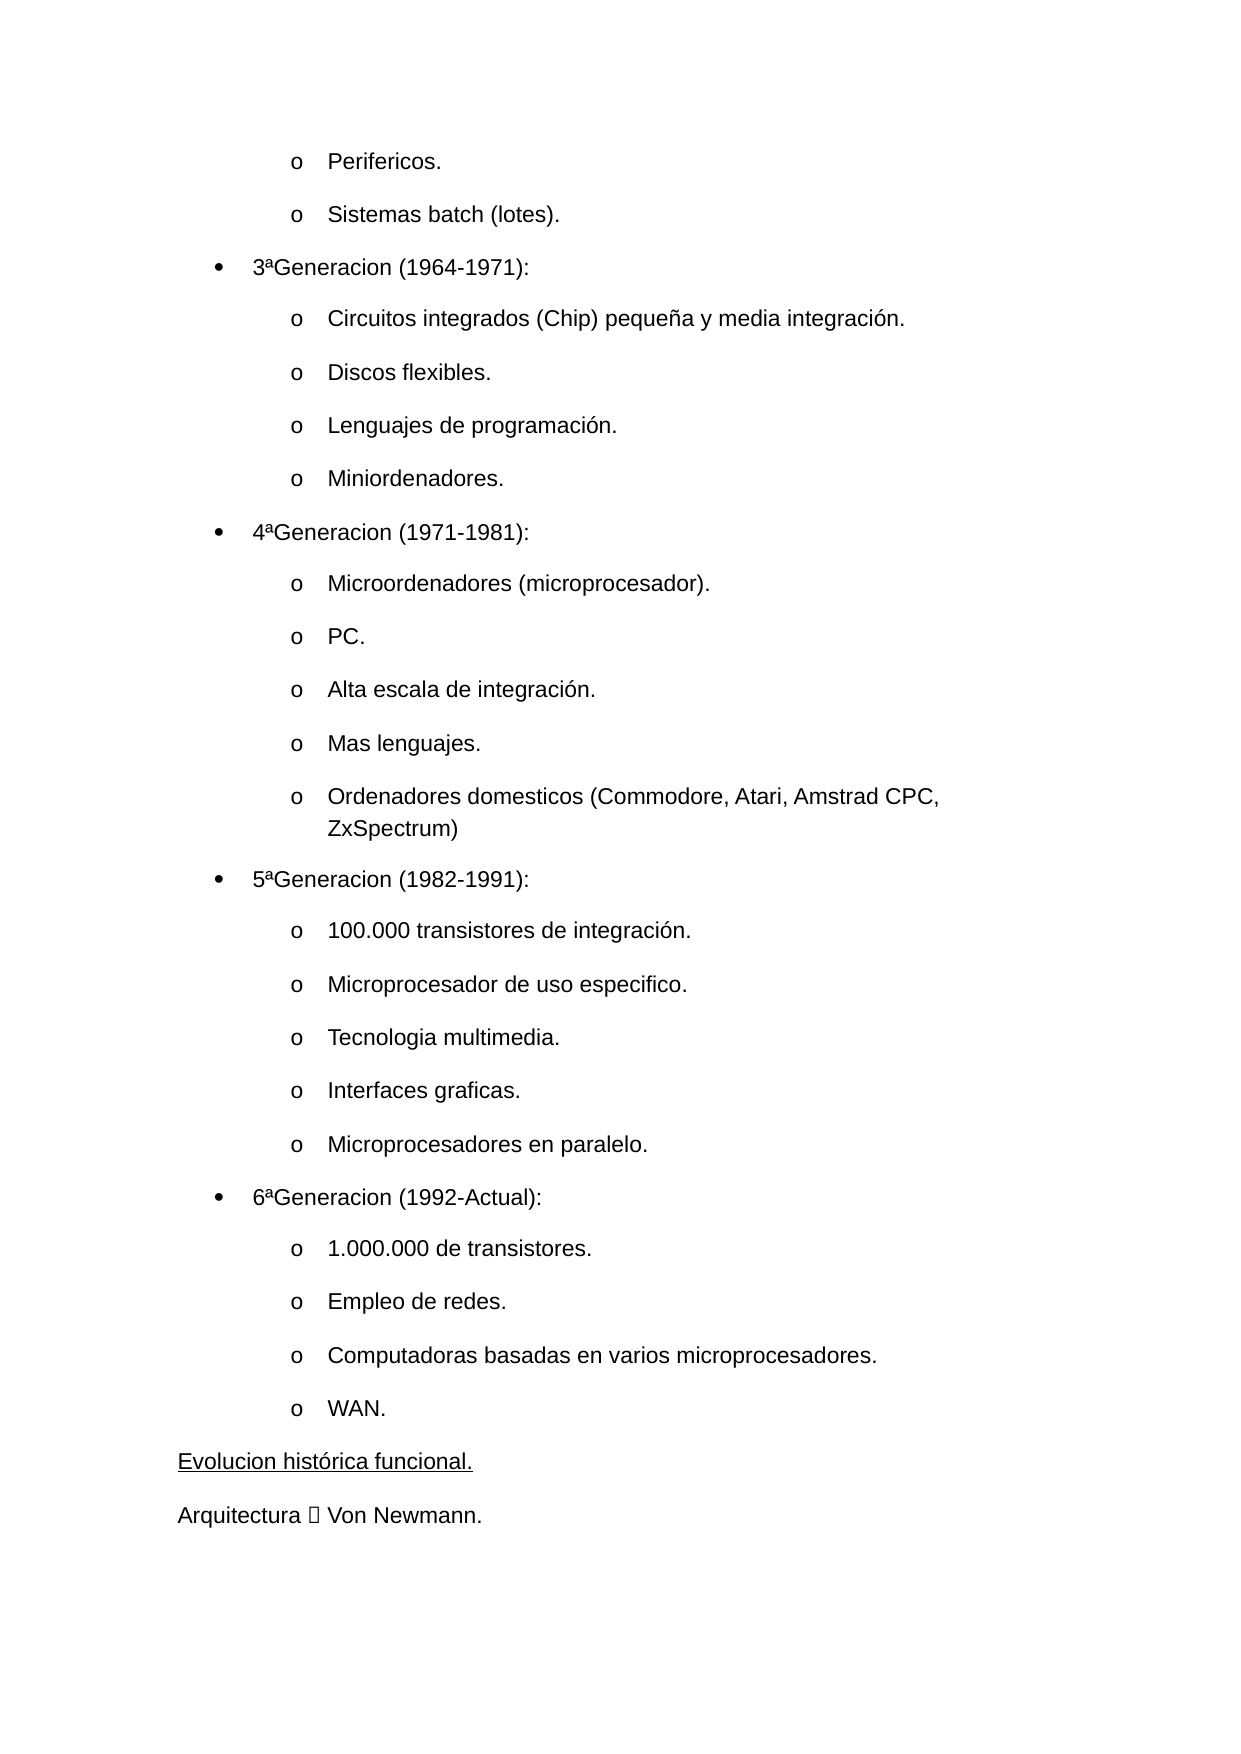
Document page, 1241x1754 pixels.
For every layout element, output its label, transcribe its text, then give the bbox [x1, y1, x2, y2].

list Discos flexibles. [290, 359, 1063, 387]
list 5ªGeneracion (1982-1991): [215, 866, 1063, 893]
list Lenguajes de programación. [290, 412, 1063, 440]
list Ordenadores domesticos (Commodore, Atari, Amstrad CPC, ZxSpectrum) [290, 783, 1063, 842]
list Alta escala de integración. [290, 676, 1063, 705]
list Microordenadores (microprocesador). [290, 570, 1063, 598]
list Miniordenadores. [290, 465, 1063, 494]
list PC. [290, 623, 1063, 651]
list Circuitos integrados (Chip) pequeña y media integración. [290, 305, 1063, 334]
text Evolucion histórica funcional. [177, 1448, 1063, 1475]
list Mas lenguajes. [290, 730, 1063, 758]
list Perifericos. [290, 148, 1063, 176]
list 100.000 transistores de integración. [290, 917, 1063, 946]
text Arquitectura  Von Newmann. [177, 1499, 1063, 1531]
list 3ªGeneracion (1964-1971): [215, 254, 1063, 281]
list 6ªGeneracion (1992-Actual): [215, 1184, 1063, 1210]
list Tecnologia multimedia. [290, 1024, 1063, 1052]
list 1.000.000 de transistores. [290, 1235, 1063, 1263]
list Computadoras basadas en varios microprocesadores. [290, 1342, 1063, 1370]
list Sistemas batch (lotes). [290, 201, 1063, 229]
list Microprocesador de uso especifico. [290, 971, 1063, 999]
list Interfaces graficas. [290, 1077, 1063, 1106]
list 4ªGeneracion (1971-1981): [215, 519, 1063, 545]
list WAN. [290, 1395, 1063, 1423]
list Empleo de redes. [290, 1288, 1063, 1317]
list Microprocesadores en paralelo. [290, 1131, 1063, 1159]
